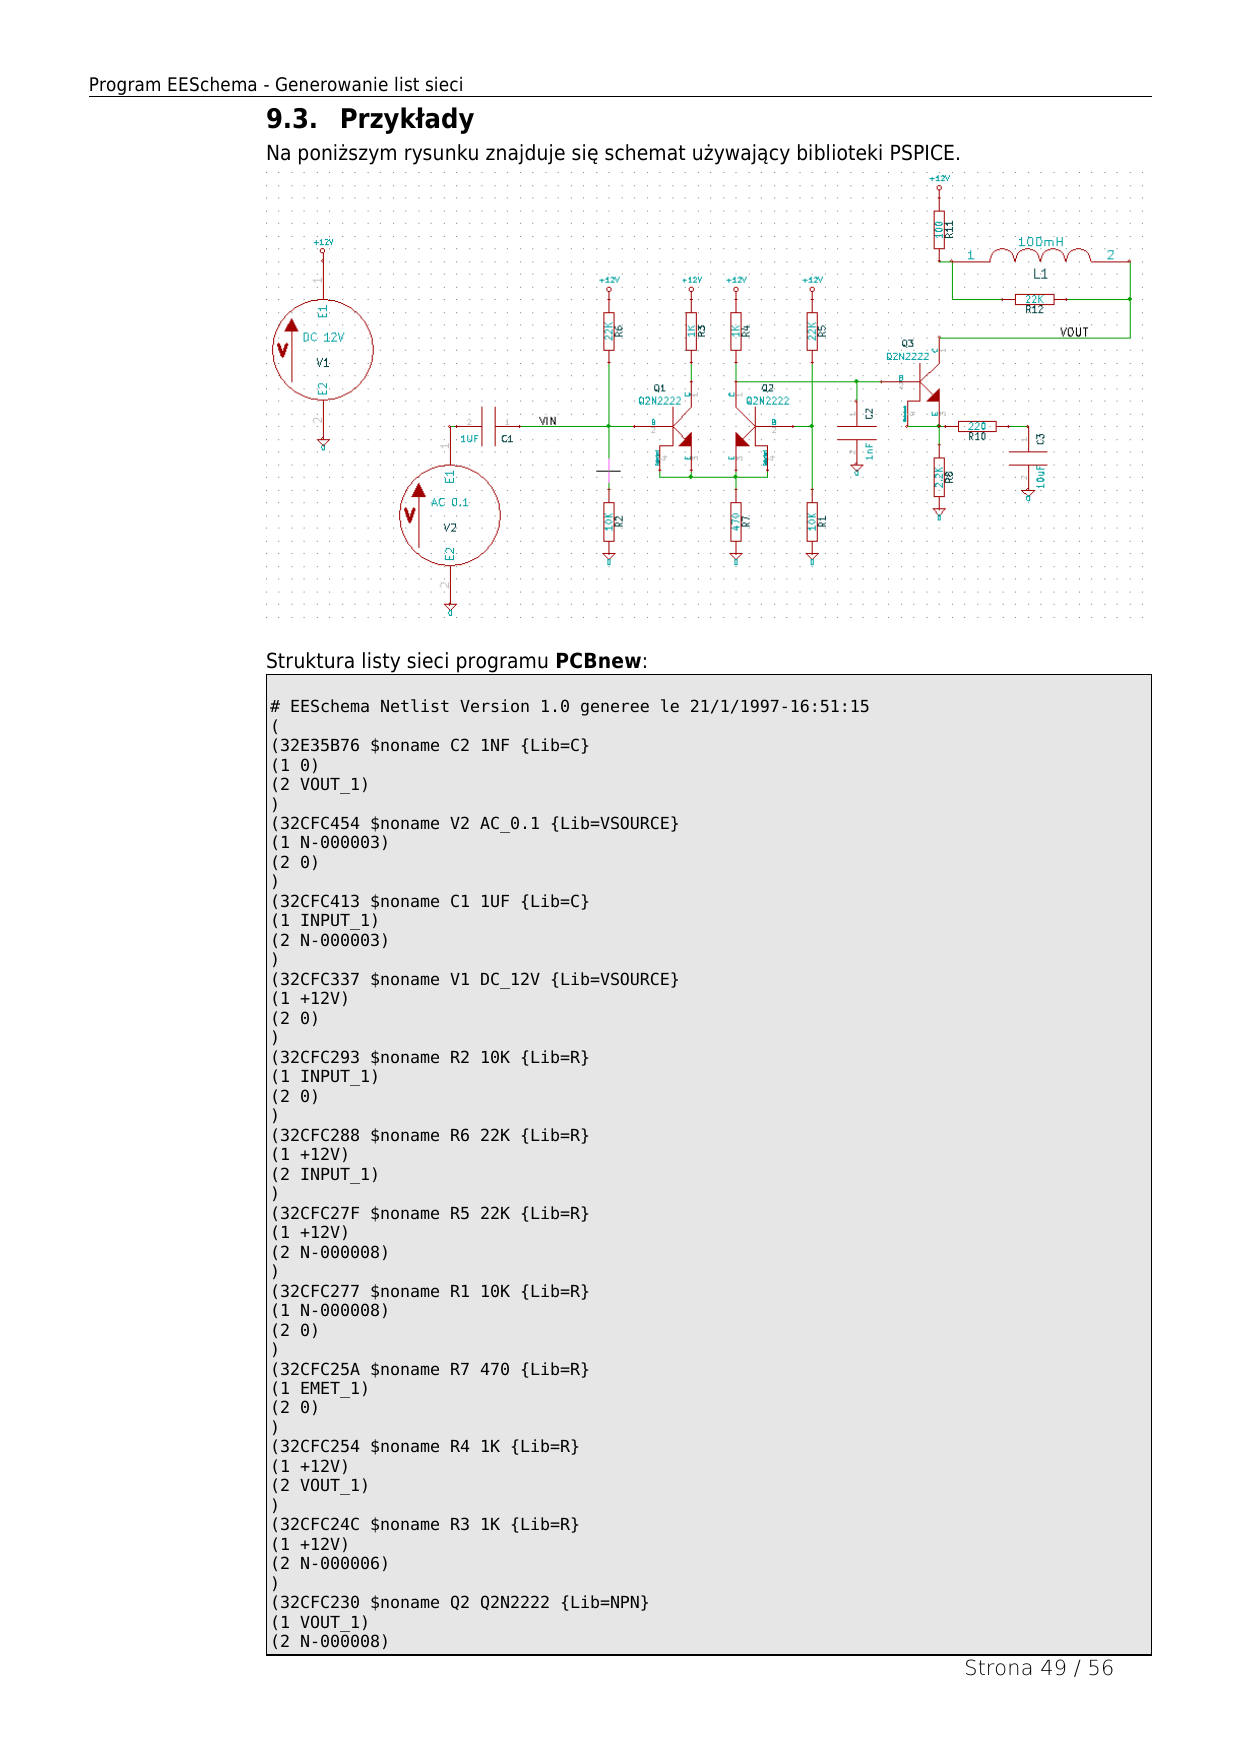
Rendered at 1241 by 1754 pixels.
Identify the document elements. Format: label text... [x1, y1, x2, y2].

text (32CFC254 $noname R4 1K {Lib=R} [267, 1433, 1151, 1453]
text (32CFC337 $noname V1 DC_12V {Lib=VSOURCE} [267, 966, 1151, 985]
text (2 N-000008) [267, 1628, 1151, 1654]
text ) [267, 1570, 1151, 1589]
text Na poniższym rysunku znajduje się schemat używający biblioteki PSPICE. [266, 141, 1152, 165]
text (32CFC454 $noname V2 AC_0.1 {Lib=VSOURCE} [267, 810, 1151, 829]
text (32CFC24C $noname R3 1K {Lib=R} [267, 1511, 1151, 1531]
text (2 N-000008) [267, 1238, 1151, 1258]
text (1 VOUT_1) [267, 1609, 1151, 1628]
text ( [267, 713, 1151, 732]
text (1 +12V) [267, 1219, 1151, 1238]
picture [265, 171, 1144, 619]
text ) [267, 1414, 1151, 1433]
text (32CFC288 $noname R6 22K {Lib=R} [267, 1122, 1151, 1141]
text ) [267, 868, 1151, 888]
text (32CFC293 $noname R2 10K {Lib=R} [267, 1044, 1151, 1063]
text ) [267, 946, 1151, 966]
subtitle Przykłady [266, 103, 1152, 135]
text (2 INPUT_1) [267, 1161, 1151, 1180]
text (1 +12V) [267, 985, 1151, 1005]
text (2 N-000003) [267, 927, 1151, 946]
text (32E35B76 $noname C2 1NF {Lib=C} [267, 732, 1151, 752]
text (1 +12V) [267, 1453, 1151, 1472]
text (1 +12V) [267, 1141, 1151, 1161]
text ) [267, 1102, 1151, 1122]
text # EESchema Netlist Version 1.0 generee le 21/1/1997-16:51:15 [267, 693, 1151, 713]
text ) [267, 1024, 1151, 1044]
text ) [267, 1258, 1151, 1277]
text (2 0) [267, 1005, 1151, 1024]
text (2 0) [267, 1316, 1151, 1336]
text (2 0) [267, 849, 1151, 868]
text (1 N-000008) [267, 1297, 1151, 1316]
text Struktura listy sieci programu PCBnew: [266, 649, 1152, 674]
text (32CFC230 $noname Q2 Q2N2222 {Lib=NPN} [267, 1589, 1151, 1609]
text ) [267, 791, 1151, 810]
text (2 N-000006) [267, 1550, 1151, 1570]
text ) [267, 1180, 1151, 1199]
text (1 N-000003) [267, 829, 1151, 849]
text (2 0) [267, 1083, 1151, 1102]
text (32CFC25A $noname R7 470 {Lib=R} [267, 1355, 1151, 1375]
text ) [267, 1492, 1151, 1511]
text ) [267, 1336, 1151, 1355]
text (32CFC413 $noname C1 1UF {Lib=C} [267, 888, 1151, 907]
text (1 INPUT_1) [267, 1063, 1151, 1083]
text (2 VOUT_1) [267, 1472, 1151, 1492]
text (2 VOUT_1) [267, 771, 1151, 791]
text (1 INPUT_1) [267, 907, 1151, 927]
text (1 0) [267, 752, 1151, 771]
text (32CFC27F $noname R5 22K {Lib=R} [267, 1199, 1151, 1219]
text (1 EMET_1) [267, 1375, 1151, 1394]
text (2 0) [267, 1394, 1151, 1414]
text (1 +12V) [267, 1531, 1151, 1550]
text (32CFC277 $noname R1 10K {Lib=R} [267, 1277, 1151, 1297]
